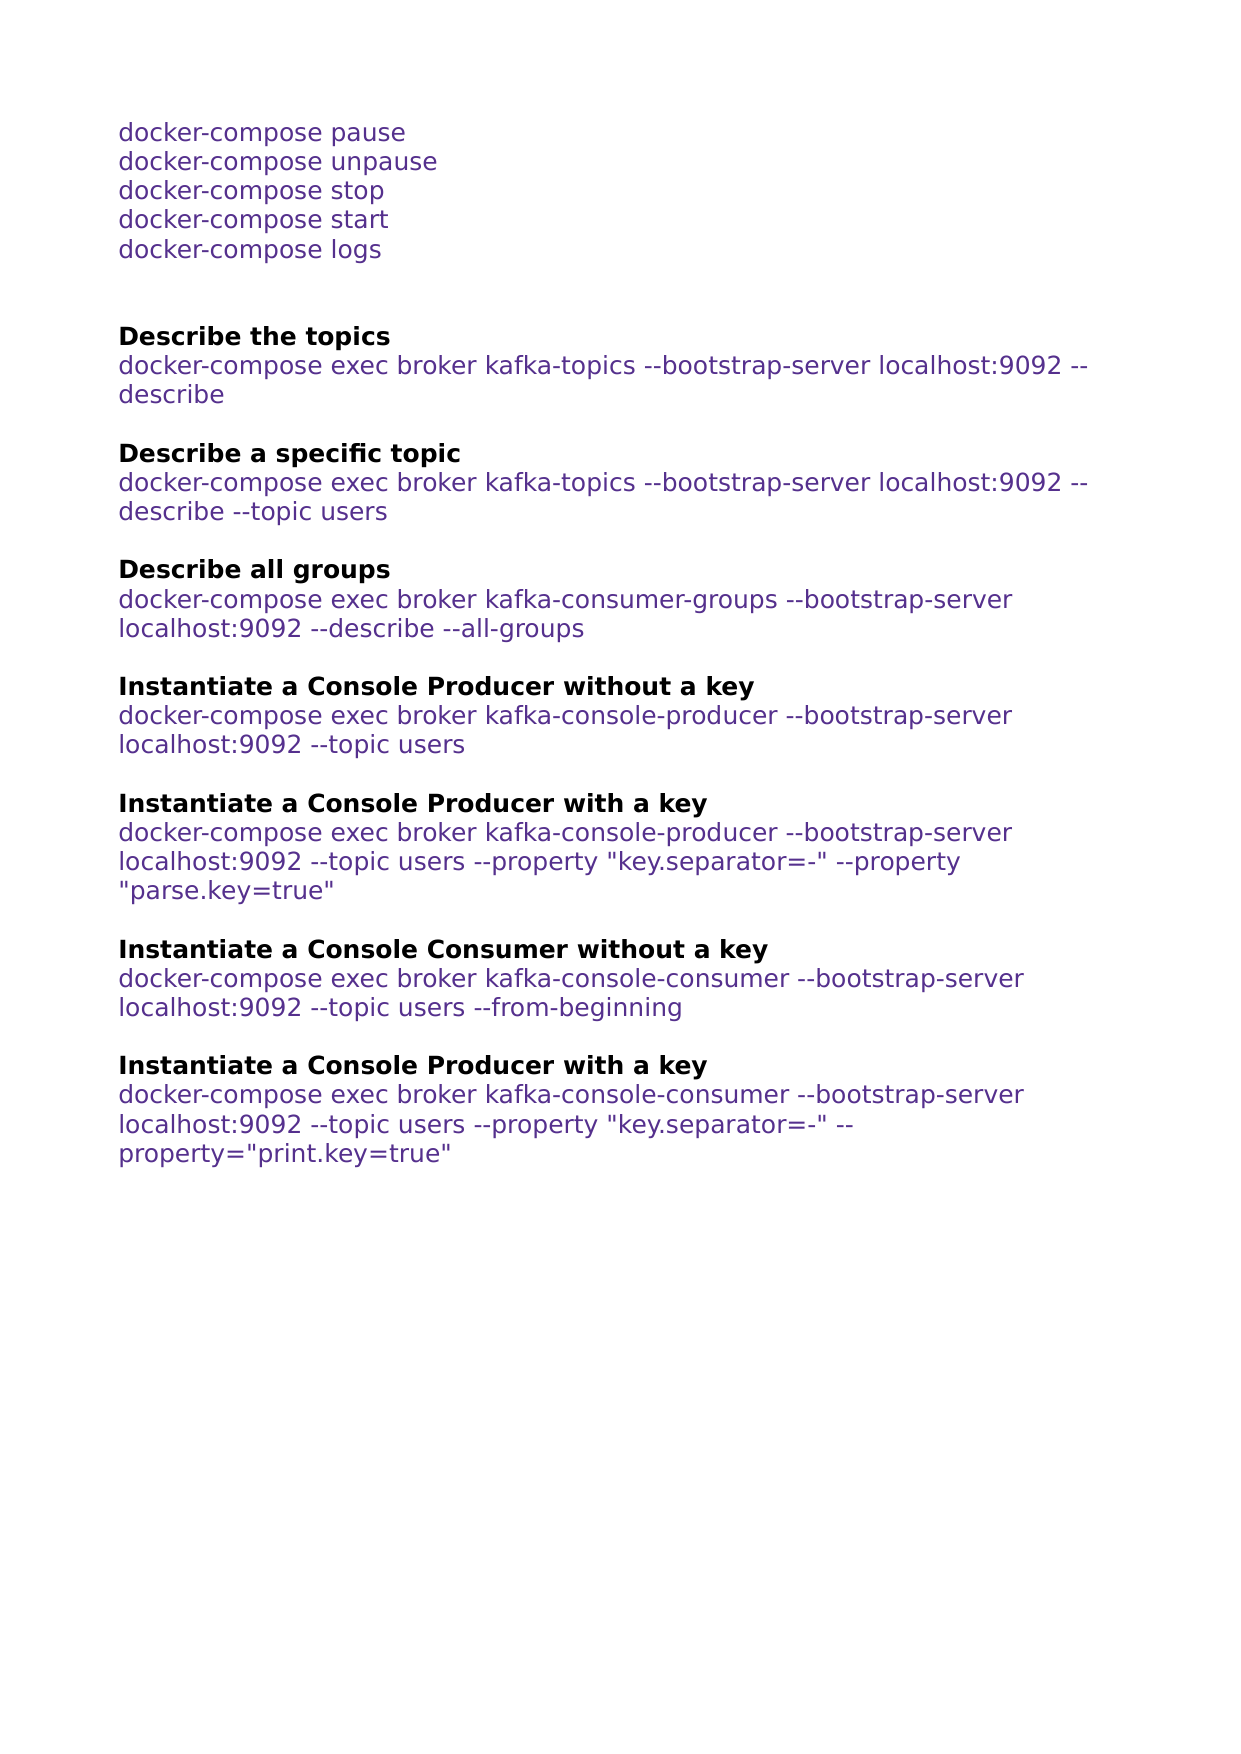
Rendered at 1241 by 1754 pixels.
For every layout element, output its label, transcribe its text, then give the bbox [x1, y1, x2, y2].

text docker-compose exec broker kafka-consumer-groups --bootstrap-server localhost:9092 --describe --all-groups [118, 585, 1122, 643]
text docker-compose exec broker kafka-console-consumer --bootstrap-server localhost:9092 --topic users --from-beginning [118, 964, 1122, 1022]
text docker-compose stop [118, 176, 1122, 206]
text docker-compose logs [118, 235, 1122, 264]
text docker-compose exec broker kafka-console-consumer --bootstrap-server localhost:9092 --topic users --property "key.separator=-" --property="print.key=true" [118, 1081, 1122, 1168]
text docker-compose exec broker kafka-topics --bootstrap-server localhost:9092 --describe --topic users [118, 468, 1122, 526]
text Instantiate a Console Consumer without a key [118, 935, 1122, 964]
text docker-compose pause [118, 118, 1122, 147]
text docker-compose exec broker kafka-console-producer --bootstrap-server localhost:9092 --topic users [118, 701, 1122, 760]
text docker-compose exec broker kafka-topics --bootstrap-server localhost:9092 --describe [118, 351, 1122, 410]
text Instantiate a Console Producer without a key [118, 672, 1122, 701]
text docker-compose exec broker kafka-console-producer --bootstrap-server localhost:9092 --topic users --property "key.separator=-" --property "parse.key=true" [118, 818, 1122, 906]
text Instantiate a Console Producer with a key [118, 789, 1122, 818]
text Describe a specific topic [118, 439, 1122, 468]
text docker-compose unpause [118, 147, 1122, 176]
text Describe all groups [118, 556, 1122, 585]
text Instantiate a Console Producer with a key [118, 1051, 1122, 1081]
text docker-compose start [118, 206, 1122, 235]
text Describe the topics [118, 322, 1122, 351]
